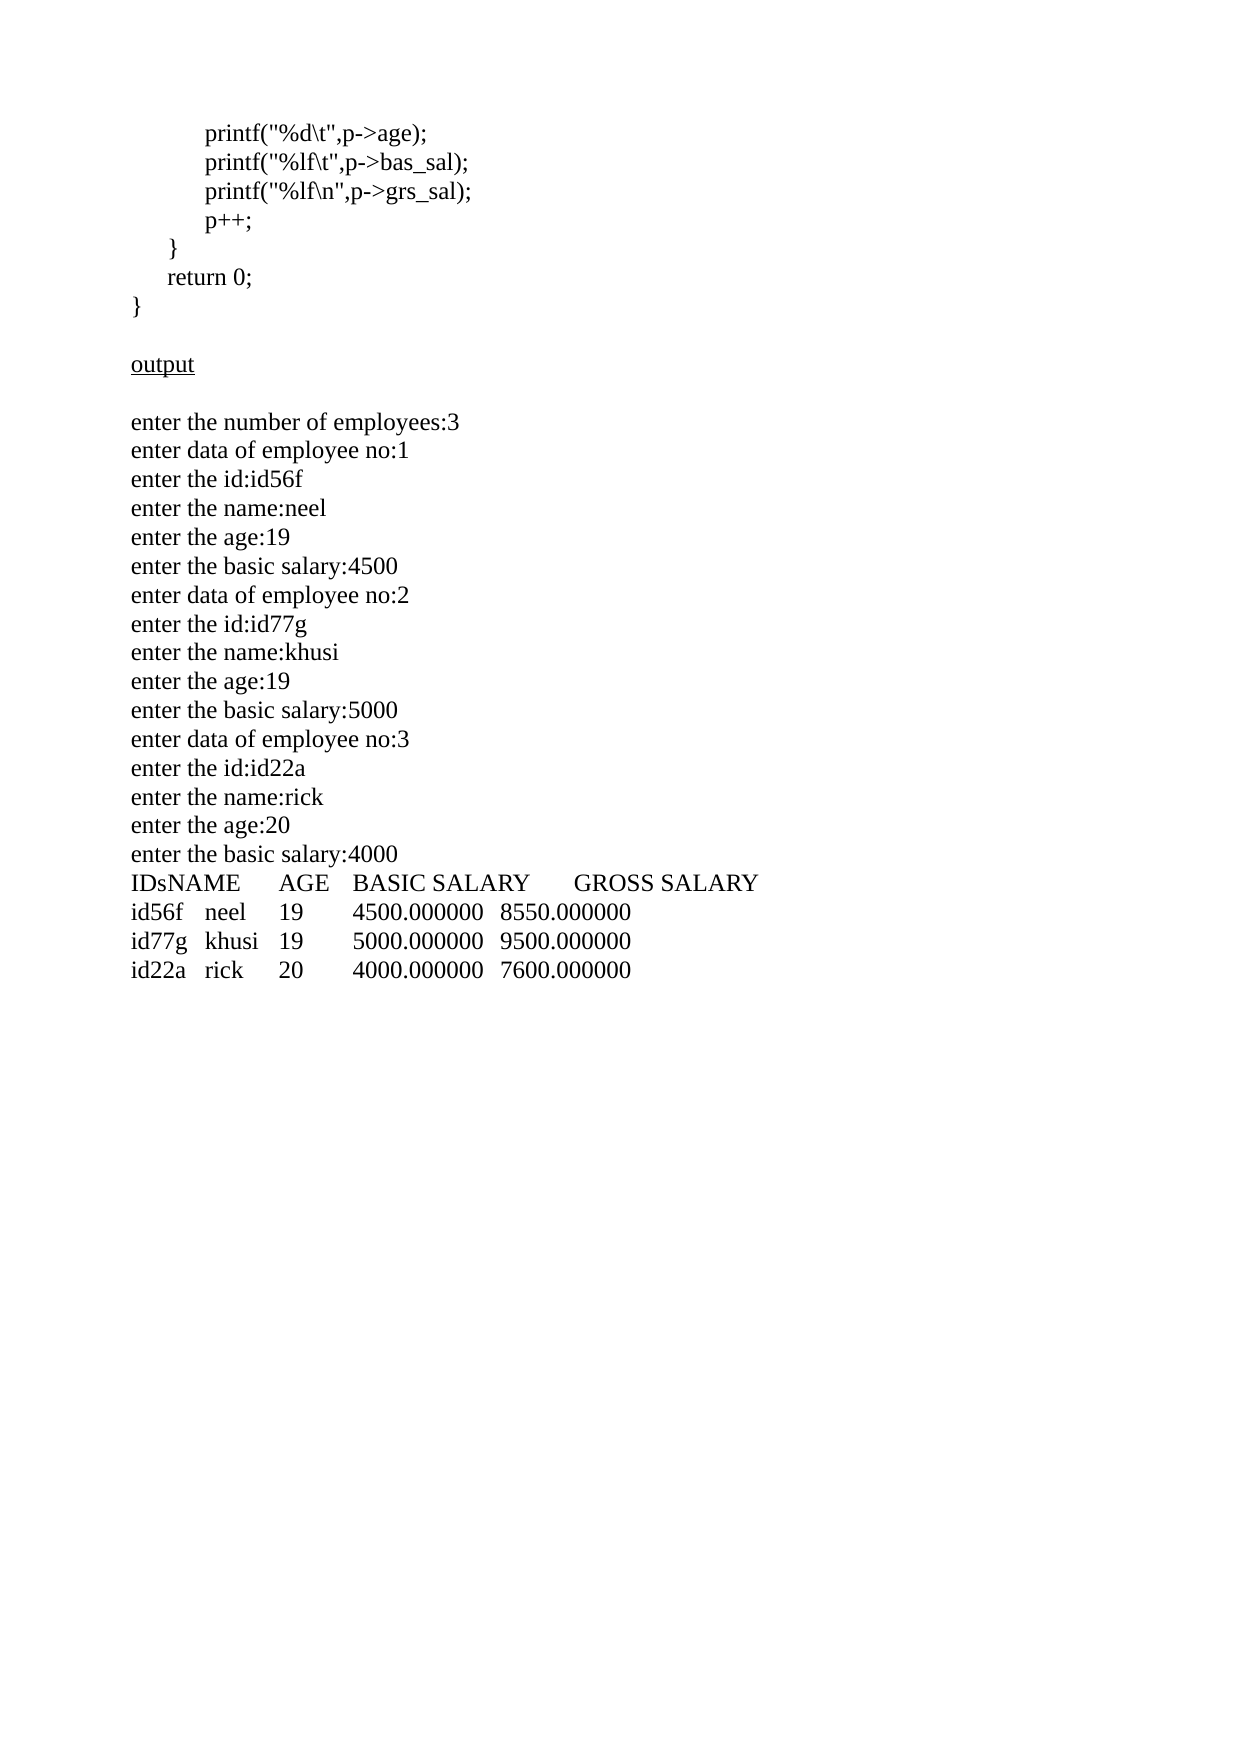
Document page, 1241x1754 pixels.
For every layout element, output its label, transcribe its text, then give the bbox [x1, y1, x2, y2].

text enter the age:20 [131, 811, 1122, 839]
text enter the basic salary:4000 [131, 839, 1122, 868]
text enter the name:khusi [131, 637, 1122, 666]
text enter the basic salary:5000 [131, 695, 1122, 724]
text printf("%lf\t",p->bas_sal); [131, 147, 1122, 176]
text enter the number of employees:3 [131, 407, 1122, 435]
text id77g khusi 19 5000.000000 9500.000000 [131, 926, 1122, 955]
text enter the age:19 [131, 522, 1122, 551]
text id22a rick 20 4000.000000 7600.000000 [131, 955, 1122, 984]
text } [131, 291, 1122, 320]
text enter the basic salary:4500 [131, 551, 1122, 580]
text IDs NAME AGE BASIC SALARY GROSS SALARY [131, 868, 1122, 897]
text enter the id:id77g [131, 609, 1122, 637]
text printf("%lf\n",p->grs_sal); [131, 176, 1122, 204]
text enter data of employee no:2 [131, 580, 1122, 608]
text enter the age:19 [131, 666, 1122, 695]
text enter the id:id56f [131, 464, 1122, 493]
text } [131, 233, 1122, 262]
text printf("%d\t",p->age); [131, 118, 1122, 147]
text id56f neel 19 4500.000000 8550.000000 [131, 897, 1122, 926]
text p++; [131, 205, 1122, 233]
text enter the name:rick [131, 782, 1122, 811]
text enter data of employee no:3 [131, 724, 1122, 753]
text output [131, 349, 1122, 378]
text return 0; [131, 262, 1122, 291]
text enter the id:id22a [131, 753, 1122, 782]
text enter data of employee no:1 [131, 436, 1122, 464]
text enter the name:neel [131, 493, 1122, 522]
